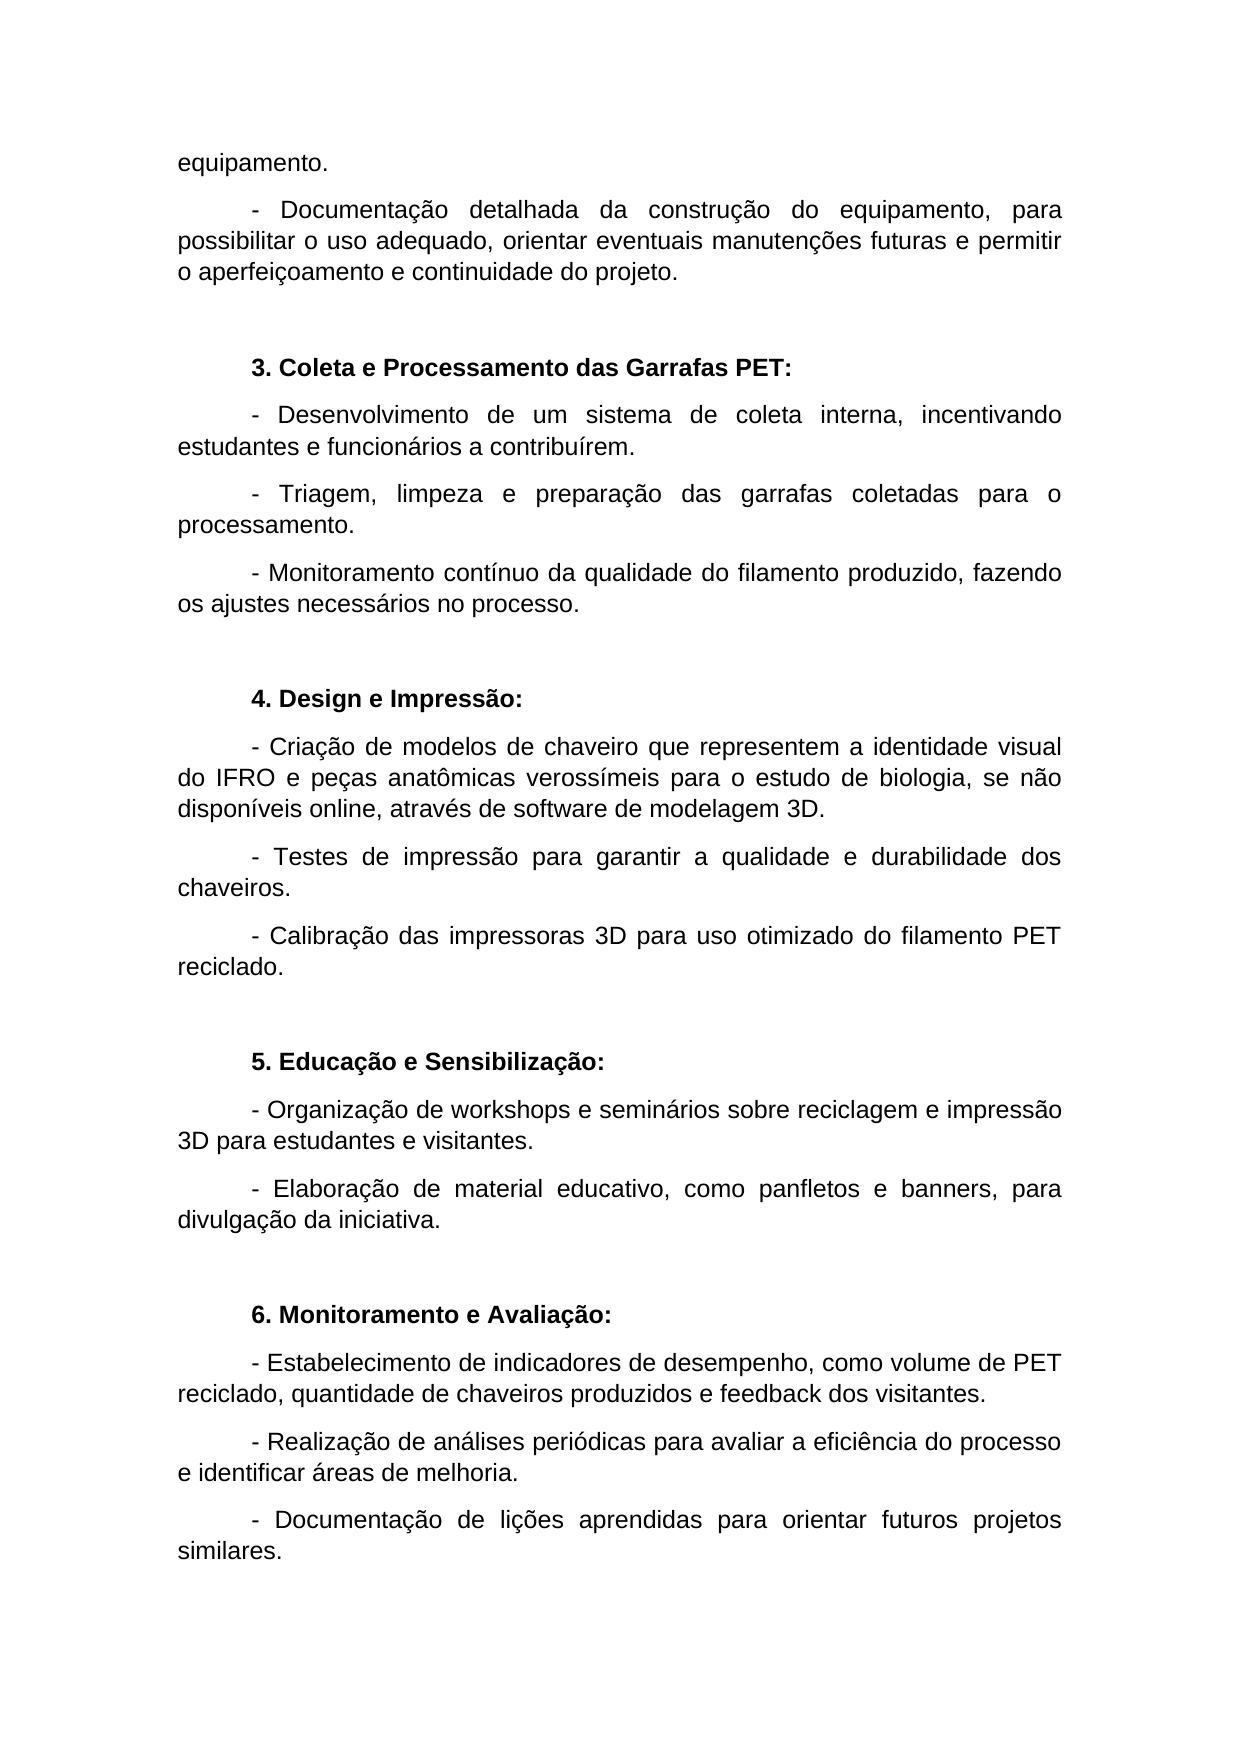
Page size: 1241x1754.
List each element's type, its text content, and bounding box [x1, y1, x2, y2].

text 6. Monitoramento e Avaliação: [177, 1300, 1063, 1329]
text - Testes de impressão para garantir a qualidade e durabilidade dos chaveiros. [177, 842, 1063, 902]
text - Organização de workshops e seminários sobre reciclagem e impressão 3D para estudantes e visitantes. [177, 1095, 1063, 1155]
text - Realização de análises periódicas para avaliar a eficiência do processo e identificar áreas de melhoria. [177, 1427, 1063, 1486]
text - Triagem, limpeza e preparação das garrafas coletadas para o processamento. [177, 479, 1063, 539]
text 5. Educação e Sensibilização: [177, 1047, 1063, 1076]
text 3. Coleta e Processamento das Garrafas PET: [177, 353, 1063, 382]
text - Elaboração de material educativo, como panfletos e banners, para divulgação da iniciativa. [177, 1174, 1063, 1233]
text - Estabelecimento de indicadores de desempenho, como volume de PET reciclado, quantidade de chaveiros produzidos e feedback dos visitantes. [177, 1348, 1063, 1408]
text - Documentação detalhada da construção do equipamento, para possibilitar o uso adequado, orientar eventuais manutenções futuras e permitir o aperfeiçoamento e continuidade do projeto. [177, 195, 1063, 286]
text 4. Design e Impressão: [177, 684, 1063, 713]
text - Monitoramento contínuo da qualidade do filamento produzido, fazendo os ajustes necessários no processo. [177, 558, 1063, 618]
text - Desenvolvimento de um sistema de coleta interna, incentivando estudantes e funcionários a contribuírem. [177, 401, 1063, 460]
text equipamento. [177, 148, 1063, 176]
text - Documentação de lições aprendidas para orientar futuros projetos similares. [177, 1505, 1063, 1565]
text - Criação de modelos de chaveiro que representem a identidade visual do IFRO e peças anatômicas verossímeis para o estudo de biologia, se não disponíveis online, através de software de modelagem 3D. [177, 732, 1063, 823]
text - Calibração das impressoras 3D para uso otimizado do filamento PET reciclado. [177, 921, 1063, 981]
